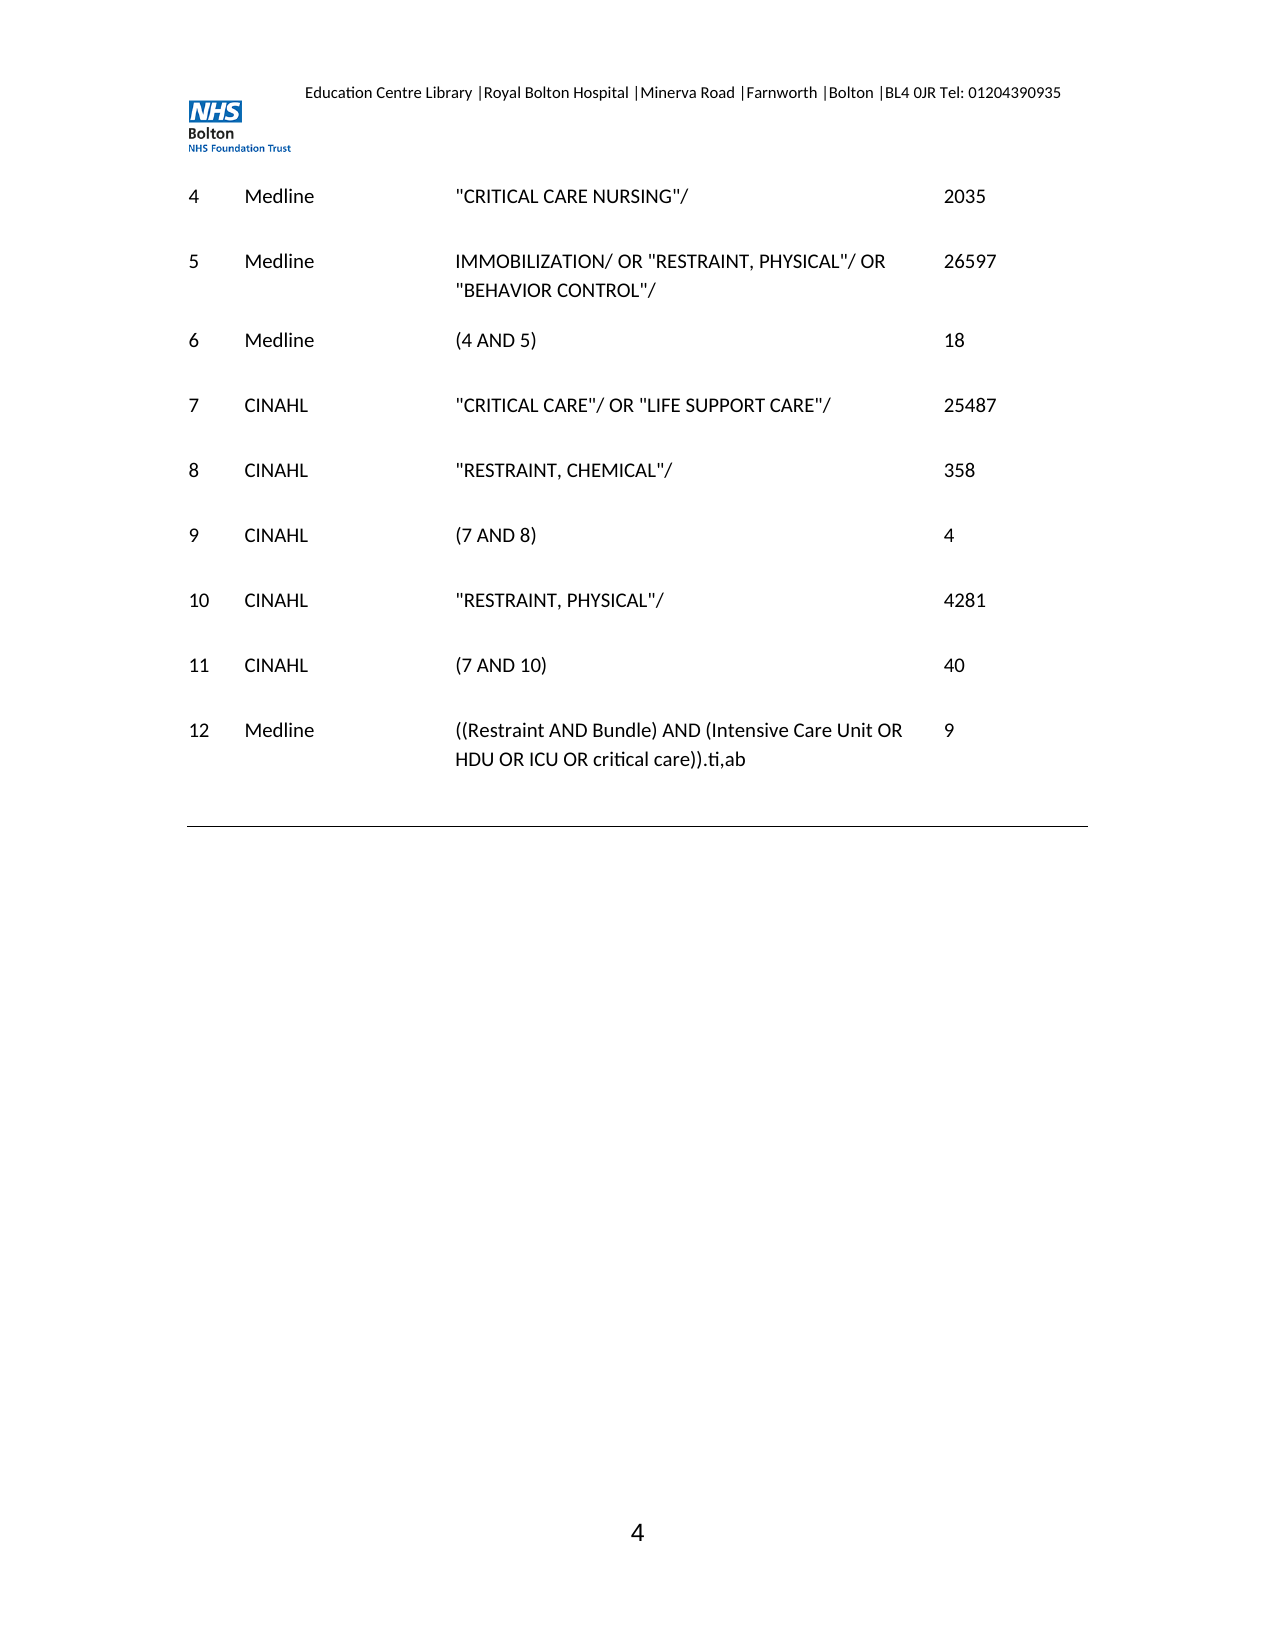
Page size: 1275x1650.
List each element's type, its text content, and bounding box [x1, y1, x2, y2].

table_cell 4281 [943, 587, 1157, 652]
table_cell 8 [187, 457, 243, 522]
table_cell 12 [187, 717, 243, 796]
table_cell 9 [187, 522, 243, 587]
table_cell 4 [943, 522, 1157, 587]
table_cell 4 [187, 183, 243, 248]
table_cell "RESTRAINT, PHYSICAL"/ [454, 587, 943, 652]
table_cell (7 AND 8) [454, 522, 943, 587]
table_cell Medline [243, 183, 454, 248]
table_cell 2035 [943, 183, 1157, 248]
table_cell Medline [243, 248, 454, 327]
table_cell 18 [943, 327, 1157, 392]
table_cell Medline [243, 717, 454, 796]
table_cell 6 [187, 327, 243, 392]
table_cell ((Restraint AND Bundle) AND (Intensive Care Unit OR HDU OR ICU OR critical care)).ti,ab [454, 717, 943, 796]
table_cell 11 [187, 652, 243, 717]
table_cell Medline [243, 327, 454, 392]
table_cell IMMOBILIZATION/ OR "RESTRAINT, PHYSICAL"/ OR "BEHAVIOR CONTROL"/ [454, 248, 943, 327]
table_cell CINAHL [243, 457, 454, 522]
table_cell 40 [943, 652, 1157, 717]
table_cell 10 [187, 587, 243, 652]
table_cell 358 [943, 457, 1157, 522]
table_cell CINAHL [243, 652, 454, 717]
table_cell (4 AND 5) [454, 327, 943, 392]
table_cell 9 [943, 717, 1157, 796]
table_cell 25487 [943, 392, 1157, 457]
table_cell "CRITICAL CARE"/ OR "LIFE SUPPORT CARE"/ [454, 392, 943, 457]
table_cell 5 [187, 248, 243, 327]
table_cell CINAHL [243, 587, 454, 652]
table_cell (7 AND 10) [454, 652, 943, 717]
table_cell CINAHL [243, 522, 454, 587]
table_cell "CRITICAL CARE NURSING"/ [454, 183, 943, 248]
table_cell 7 [187, 392, 243, 457]
table_cell "RESTRAINT, CHEMICAL"/ [454, 457, 943, 522]
table_cell 26597 [943, 248, 1157, 327]
table_cell CINAHL [243, 392, 454, 457]
